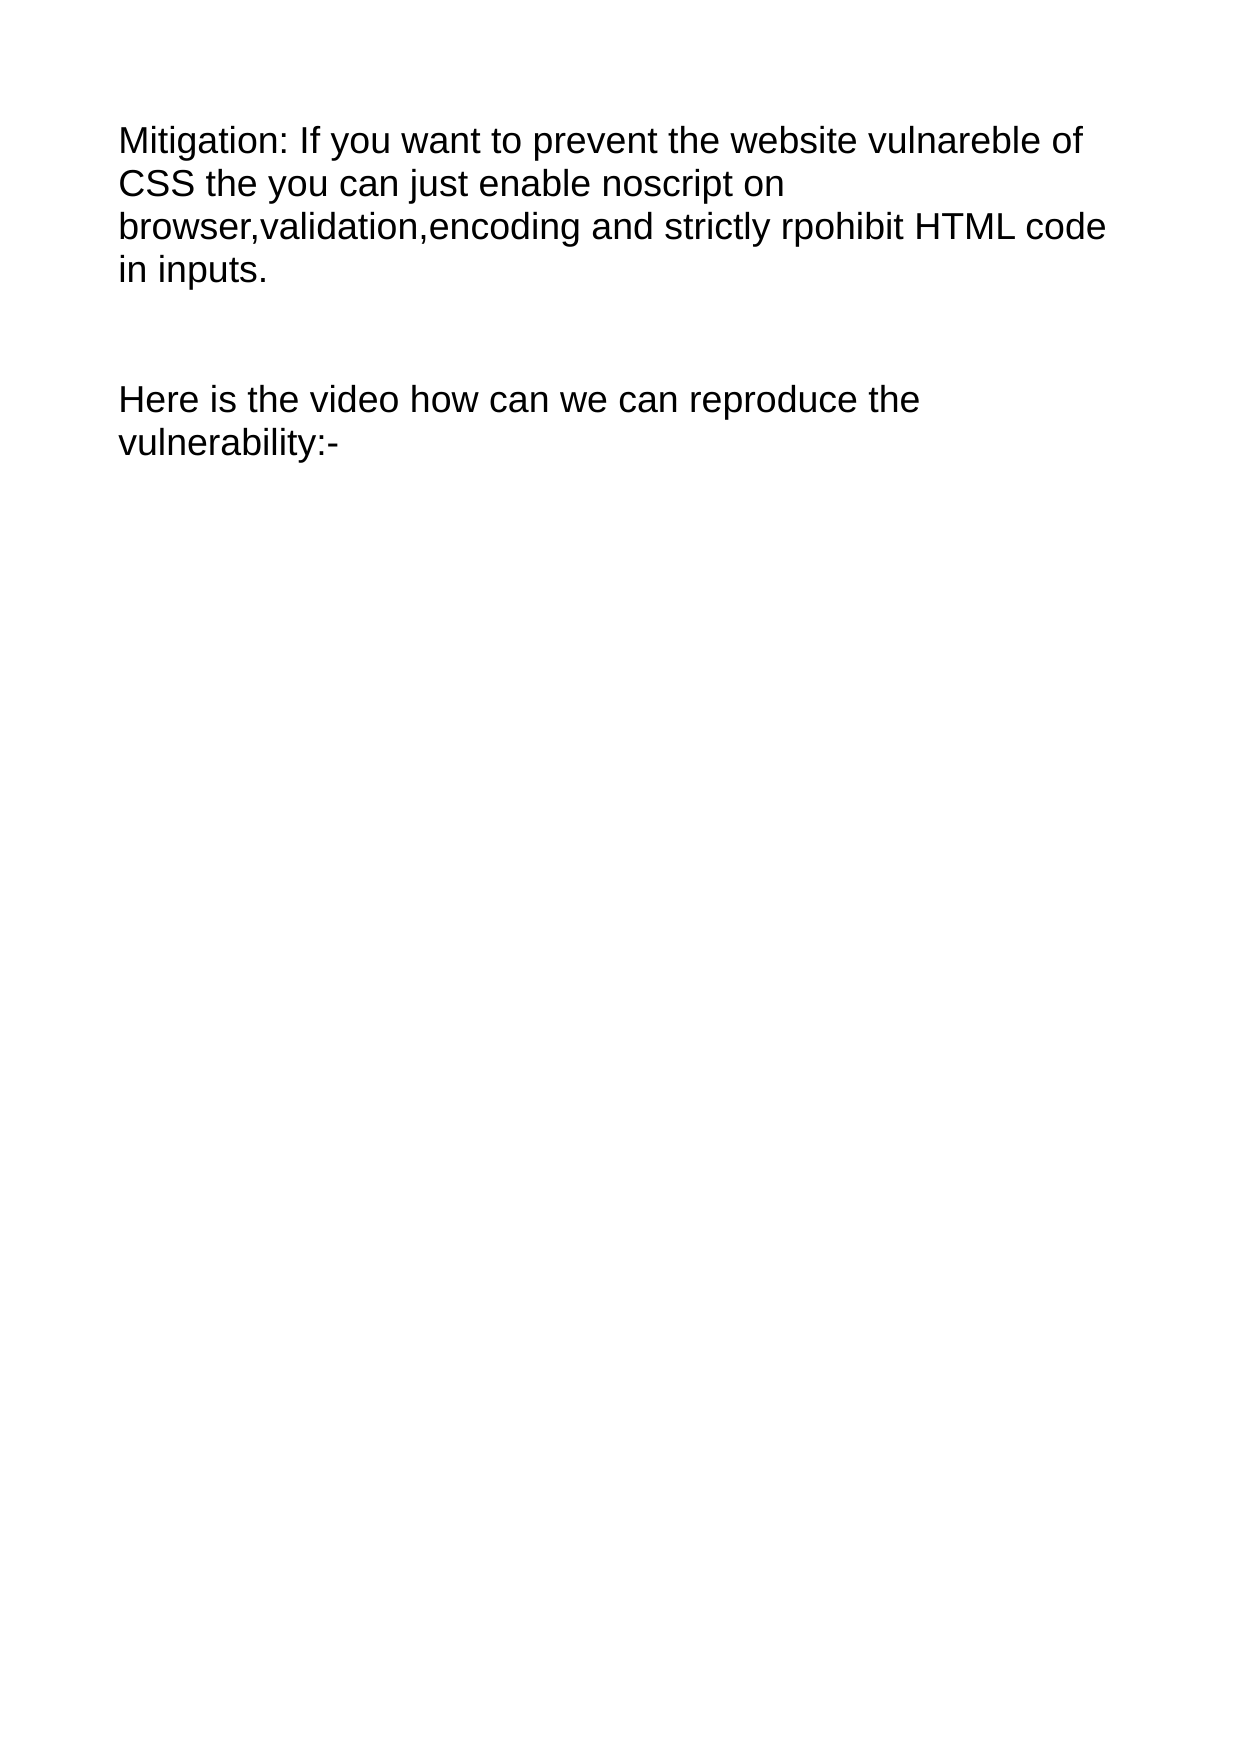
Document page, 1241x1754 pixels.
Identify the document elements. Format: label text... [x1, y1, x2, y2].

text Here is the video how can we can reproduce the vulnerability:- [118, 377, 1122, 463]
text Mitigation: If you want to prevent the website vulnareble of CSS the you can just enable noscript on browser,validation,encoding and strictly rpohibit HTML code in inputs. [118, 118, 1122, 291]
